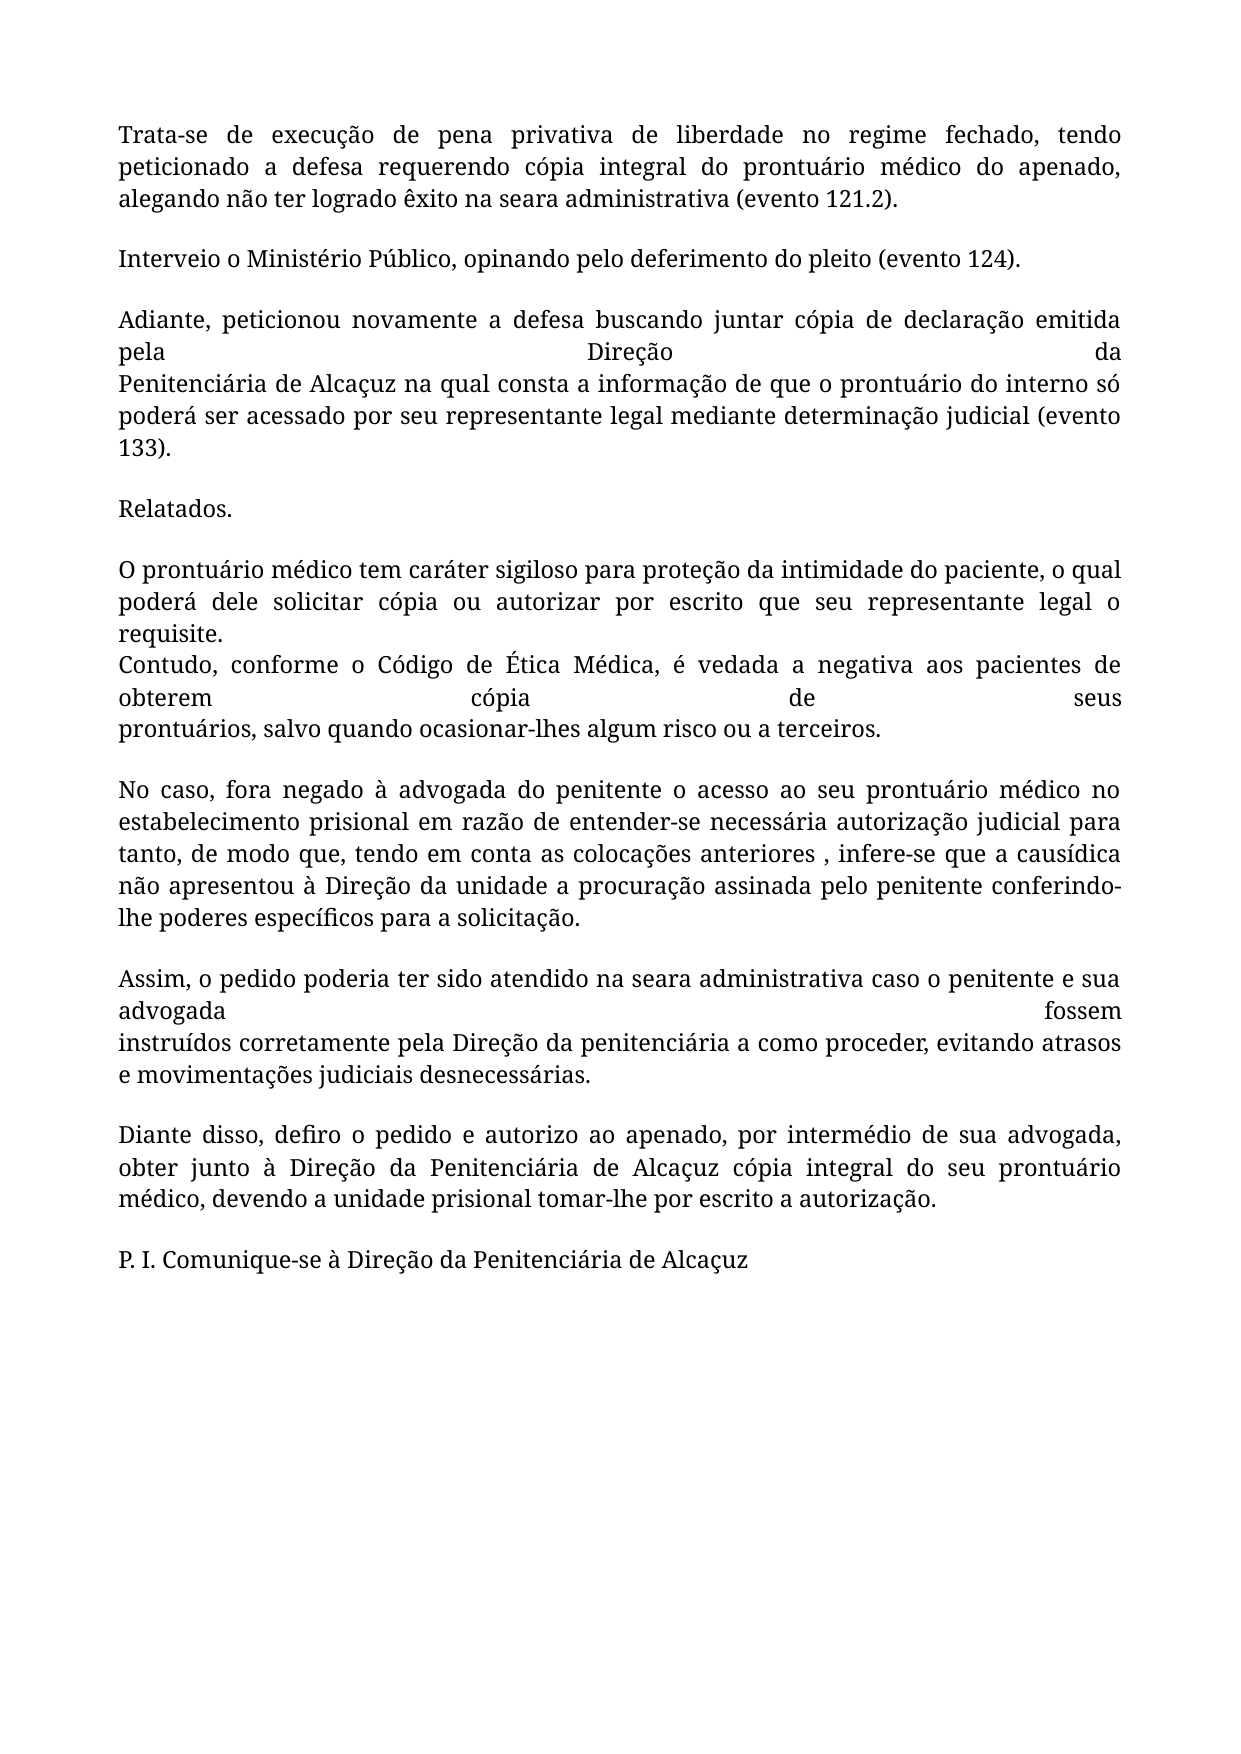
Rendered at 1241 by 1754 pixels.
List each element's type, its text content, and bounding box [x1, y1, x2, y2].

text Relatados. [118, 463, 1122, 524]
text Trata-se de execução de pena privativa de liberdade no regime fechado, tendo peticionado a defesa requerendo cópia integral do prontuário médico do apenado, alegando não ter logrado êxito na seara administrativa (evento 121.2). [118, 118, 1122, 214]
text O prontuário médico tem caráter sigiloso para proteção da intimidade do paciente, o qual poderá dele solicitar cópia ou autorizar por escrito que seu representante legal o requisite. Contudo, conforme o Código de Ética Médica, é vedada a negativa aos pacientes de obterem cópia de seus prontuários, salvo quando ocasionar-lhes algum risco ou a terceiros. [118, 524, 1122, 745]
text P. I. Comunique-se à Direção da Penitenciária de Alcaçuz [118, 1215, 1122, 1276]
text Assim, o pedido poderia ter sido atendido na seara administrativa caso o penitente e sua advogada fossem instruídos corretamente pela Direção da penitenciária a como proceder, evitando atrasos e movimentações judiciais desnecessárias. [118, 933, 1122, 1090]
text Adiante, peticionou novamente a defesa buscando juntar cópia de declaração emitida pela Direção da Penitenciária de Alcaçuz na qual consta a informação de que o prontuário do interno só poderá ser acessado por seu representante legal mediante determinação judicial (evento 133). [118, 303, 1122, 463]
text Interveio o Ministério Público, opinando pelo deferimento do pleito (evento 124). [118, 214, 1122, 275]
text Diante disso, defiro o pedido e autorizo ao apenado, por intermédio de sua advogada, obter junto à Direção da Penitenciária de Alcaçuz cópia integral do seu prontuário médico, devendo a unidade prisional tomar-lhe por escrito a autorização. [118, 1090, 1122, 1215]
text No caso, fora negado à advogada do penitente o acesso ao seu prontuário médico no estabelecimento prisional em razão de entender-se necessária autorização judicial para tanto, de modo que, tendo em conta as colocações anteriores , infere-se que a causídica não apresentou à Direção da unidade a procuração assinada pelo penitente conferindo-lhe poderes específicos para a solicitação. [118, 745, 1122, 933]
